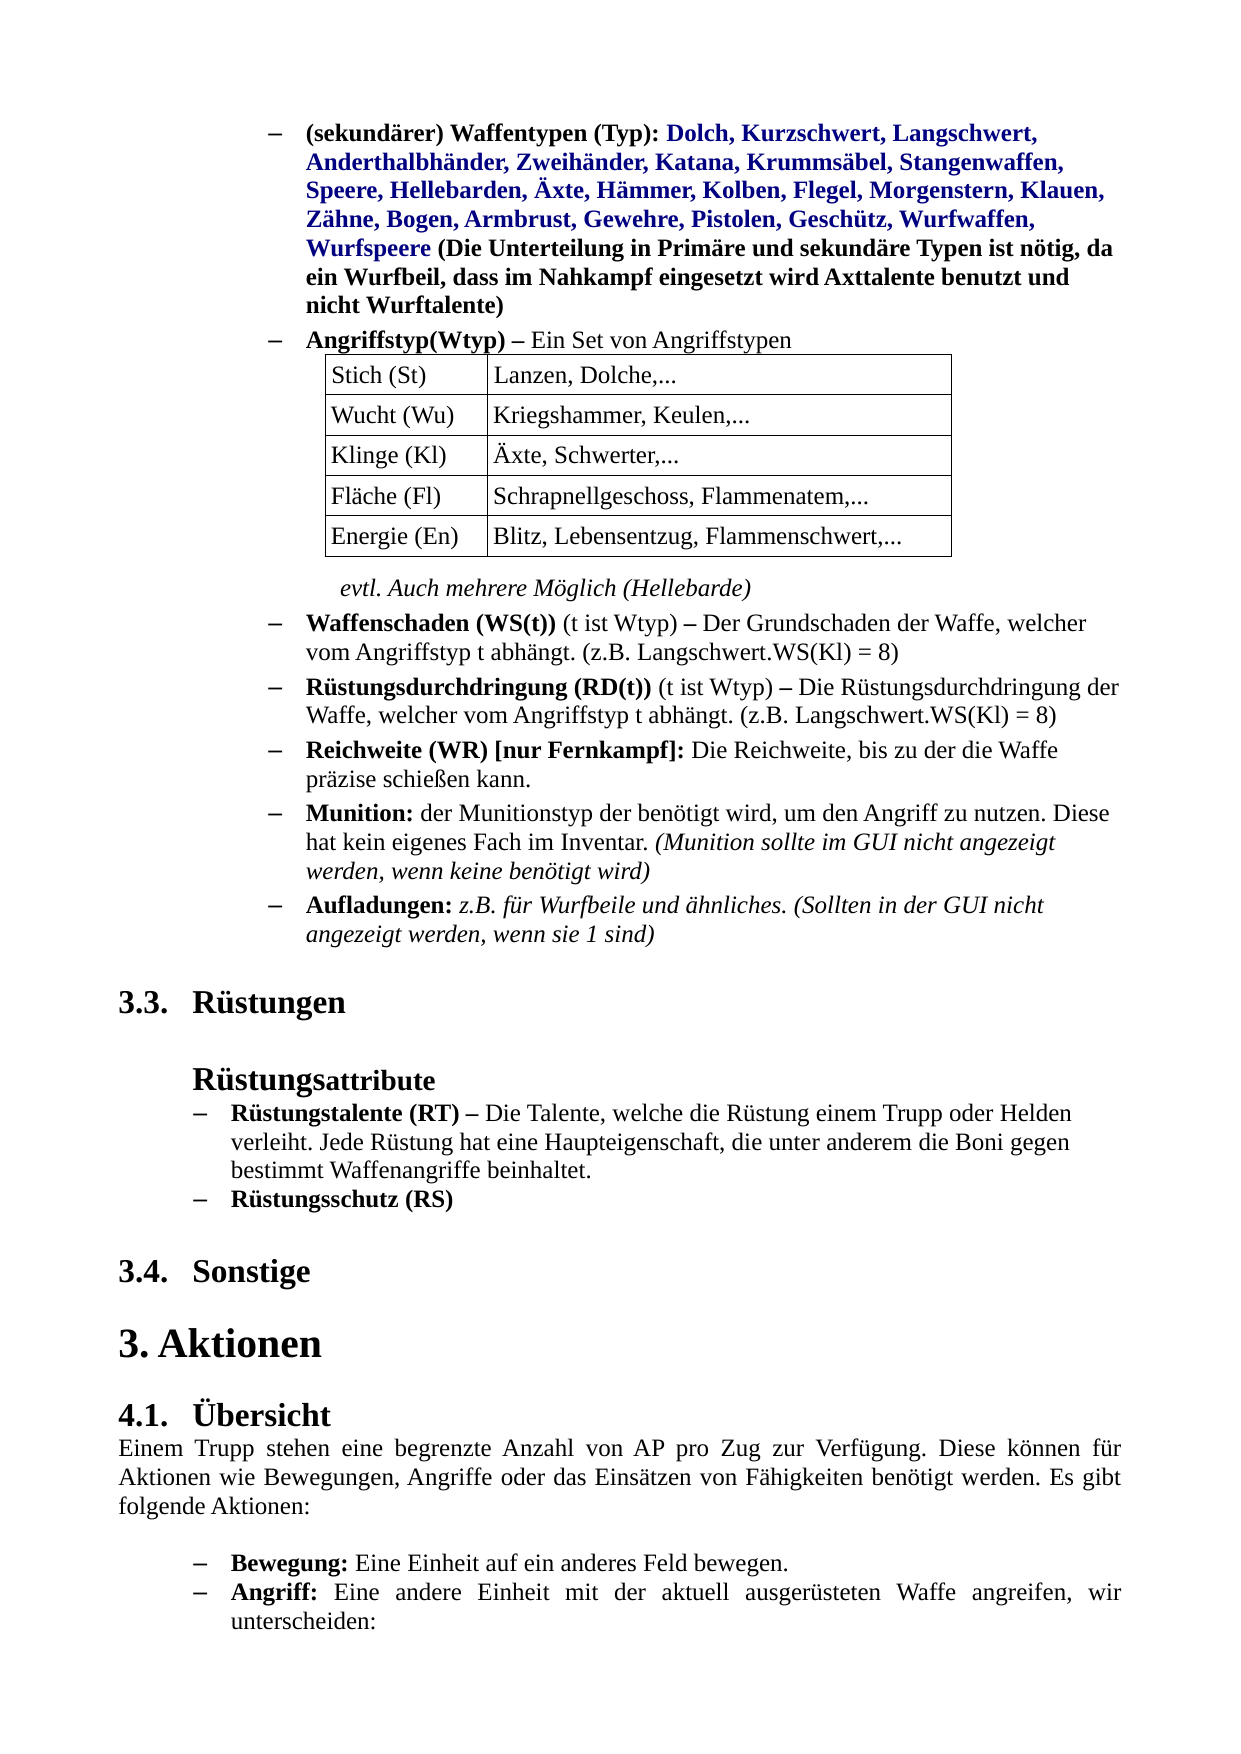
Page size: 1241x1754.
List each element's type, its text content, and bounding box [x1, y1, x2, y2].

table_cell Energie (En) [326, 516, 487, 556]
table_cell Kriegshammer, Keulen,... [488, 395, 951, 435]
table_cell Wucht (Wu) [326, 395, 487, 435]
text 4.1. Übersicht [118, 1395, 1122, 1433]
list Munition: der Munitionstyp der benötigt wird, um den Angriff zu nutzen. Diese hat kein eigenes Fach im Inventar. (Munition sollte im GUI nicht angezeigt werden, wenn keine benötigt wird) [268, 798, 1122, 885]
list Reichweite (WR) [nur Fernkampf]: Die Reichweite, bis zu der die Waffe präzise schießen kann. [268, 735, 1122, 792]
text evtl. Auch mehrere Möglich (Hellebarde) [118, 573, 1122, 602]
text 3.3. Rüstungen [118, 983, 1122, 1021]
list Bewegung: Eine Einheit auf ein anderes Feld bewegen. [193, 1548, 1122, 1577]
list Rüstungsschutz (RS) [193, 1184, 1122, 1213]
list (sekundärer) Waffentypen (Typ): Dolch, Kurzschwert, Langschwert, Anderthalbhänder, Zweihänder, Katana, Krummsäbel, Stangenwaffen, Speere, Hellebarden, Äxte, Hämmer, Kolben, Flegel, Morgenstern, Klauen, Zähne, Bogen, Armbrust, Gewehre, Pistolen, Geschütz, Wurfwaffen, Wurfspeere (Die Unterteilung in Primäre und sekundäre Typen ist nötig, da ein Wurfbeil, dass im Nahkampf eingesetzt wird Axttalente benutzt und nicht Wurftalente) [268, 118, 1122, 319]
table_cell Blitz, Lebensentzug, Flammenschwert,... [488, 516, 951, 556]
text Rüstungsattribute [118, 1059, 1122, 1098]
table_cell Klinge (Kl) [326, 436, 487, 475]
table_cell Äxte, Schwerter,... [488, 436, 951, 475]
list Aufladungen: z.B. für Wurfbeile und ähnliches. (Sollten in der GUI nicht angezeigt werden, wenn sie 1 sind) [268, 891, 1122, 948]
list 3. Aktionen [117, 1318, 1122, 1366]
table_header Stich (St) [326, 355, 487, 394]
text 3.4. Sonstige [118, 1251, 1122, 1289]
list Angriffstyp(Wtyp) – Ein Set von Angriffstypen [268, 325, 1122, 354]
table_cell Schrapnellgeschoss, Flammenatem,... [488, 476, 951, 515]
text Einem Trupp stehen eine begrenzte Anzahl von AP pro Zug zur Verfügung. Diese können für Aktionen wie Bewegungen, Angriffe oder das Einsätzen von Fähigkeiten benötigt werden. Es gibt folgende Aktionen: [118, 1433, 1122, 1519]
list Rüstungstalente (RT) – Die Talente, welche die Rüstung einem Trupp oder Helden verleiht. Jede Rüstung hat eine Haupteigenschaft, die unter anderem die Boni gegen bestimmt Waffenangriffe beinhaltet. [193, 1098, 1122, 1184]
table_cell Fläche (Fl) [326, 476, 487, 515]
list Angriff: Eine andere Einheit mit der aktuell ausgerüsteten Waffe angreifen, wir unterscheiden: [193, 1577, 1122, 1634]
table_header Lanzen, Dolche,... [488, 355, 951, 394]
list Waffenschaden (WS(t)) (t ist Wtyp) – Der Grundschaden der Waffe, welcher vom Angriffstyp t abhängt. (z.B. Langschwert.WS(Kl) = 8) [268, 608, 1122, 666]
list Rüstungsdurchdringung (RD(t)) (t ist Wtyp) – Die Rüstungsdurchdringung der Waffe, welcher vom Angriffstyp t abhängt. (z.B. Langschwert.WS(Kl) = 8) [268, 672, 1122, 729]
